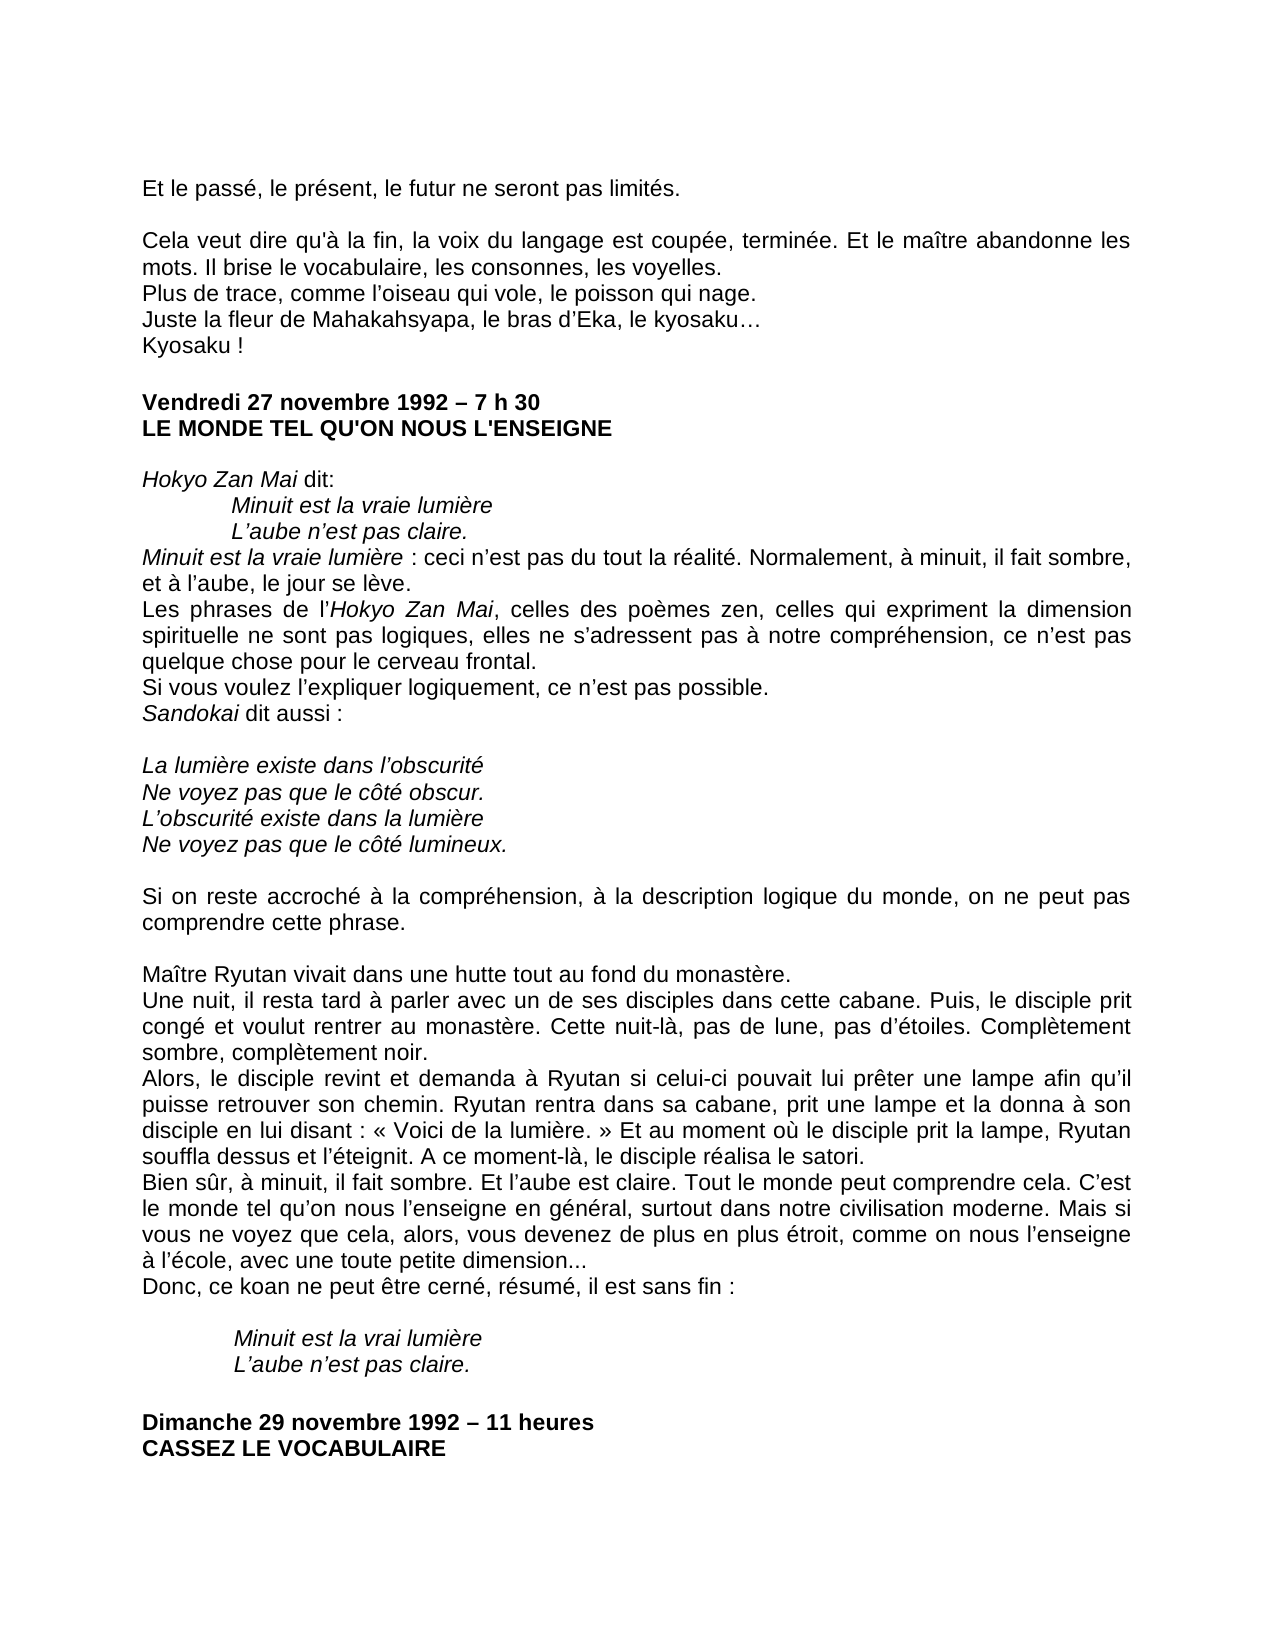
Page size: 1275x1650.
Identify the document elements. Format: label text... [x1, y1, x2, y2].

text Les phrases de l’Hokyo Zan Mai, celles des poèmes zen, celles qui expriment la dimension spirituelle ne sont pas logiques, elles ne s’adressent pas à notre compréhension, ce n’est pas quelque chose pour le cerveau frontal. [142, 597, 1133, 675]
text Si vous voulez l’expliquer logiquement, ce n’est pas possible. [142, 675, 1133, 701]
text Bien sûr, à minuit, il fait sombre. Et l’aube est claire. Tout le monde peut comprendre cela. C’est le monde tel qu’on nous l’enseigne en général, surtout dans notre civilisation moderne. Mais si vous ne voyez que cela, alors, vous devenez de plus en plus étroit, comme on nous l’enseigne à l’école, avec une toute petite dimension... [142, 1169, 1133, 1274]
text Minuit est la vraie lumière : ceci n’est pas du tout la réalité. Normalement, à minuit, il fait sombre, et à l’aube, le jour se lève. [142, 544, 1133, 597]
text Maître Ryutan vivait dans une hutte tout au fond du monastère. [142, 961, 1133, 987]
text Juste la fleur de Mahakahsyapa, le bras d’Eka, le kyosaku… [142, 306, 1133, 332]
text Hokyo Zan Mai dit: [142, 466, 1133, 492]
text Et le passé, le présent, le futur ne seront pas limités. [142, 176, 1133, 202]
text Ne voyez pas que le côté lumineux. [142, 831, 1133, 857]
text Alors, le disciple revint et demanda à Ryutan si celui-ci pouvait lui prêter une lampe afin qu’il puisse retrouver son chemin. Ryutan rentra dans sa cabane, prit une lampe et la donna à son disciple en lui disant : « Voici de la lumière. » Et au moment où le disciple prit la lampe, Ryutan souffla dessus et l’éteignit. A ce moment-là, le disciple réalisa le satori. [142, 1065, 1133, 1169]
text Minuit est la vraie lumière [231, 492, 1133, 518]
text Plus de trace, comme l’oiseau qui vole, le poisson qui nage. [142, 280, 1133, 306]
text Sandokai dit aussi : [142, 701, 1133, 727]
text Si on reste accroché à la compréhension, à la description logique du monde, on ne peut pas comprendre cette phrase. [142, 883, 1133, 935]
text Kyosaku ! [142, 332, 1133, 358]
text L’aube n’est pas claire. [231, 518, 1133, 544]
text Donc, ce koan ne peut être cerné, résumé, il est sans fin : [142, 1274, 1133, 1300]
text Dimanche 29 novembre 1992 – 11 heures CASSEZ LE VOCABULAIRE [142, 1409, 1133, 1461]
text La lumière existe dans l’obscurité [142, 753, 1133, 779]
text Ne voyez pas que le côté obscur. [142, 779, 1133, 805]
text Une nuit, il resta tard à parler avec un de ses disciples dans cette cabane. Puis, le disciple prit congé et voulut rentrer au monastère. Cette nuit-là, pas de lune, pas d’étoiles. Complètement sombre, complètement noir. [142, 987, 1133, 1065]
text Vendredi 27 novembre 1992 – 7 h 30 LE MONDE TEL QU'ON NOUS L'ENSEIGNE [142, 389, 1133, 441]
text Cela veut dire qu'à la fin, la voix du langage est coupée, terminée. Et le maître abandonne les mots. Il brise le vocabulaire, les consonnes, les voyelles. [142, 228, 1133, 280]
text Minuit est la vrai lumière [233, 1326, 1133, 1352]
text L’aube n’est pas claire. [233, 1352, 1133, 1378]
text L’obscurité existe dans la lumière [142, 805, 1133, 831]
